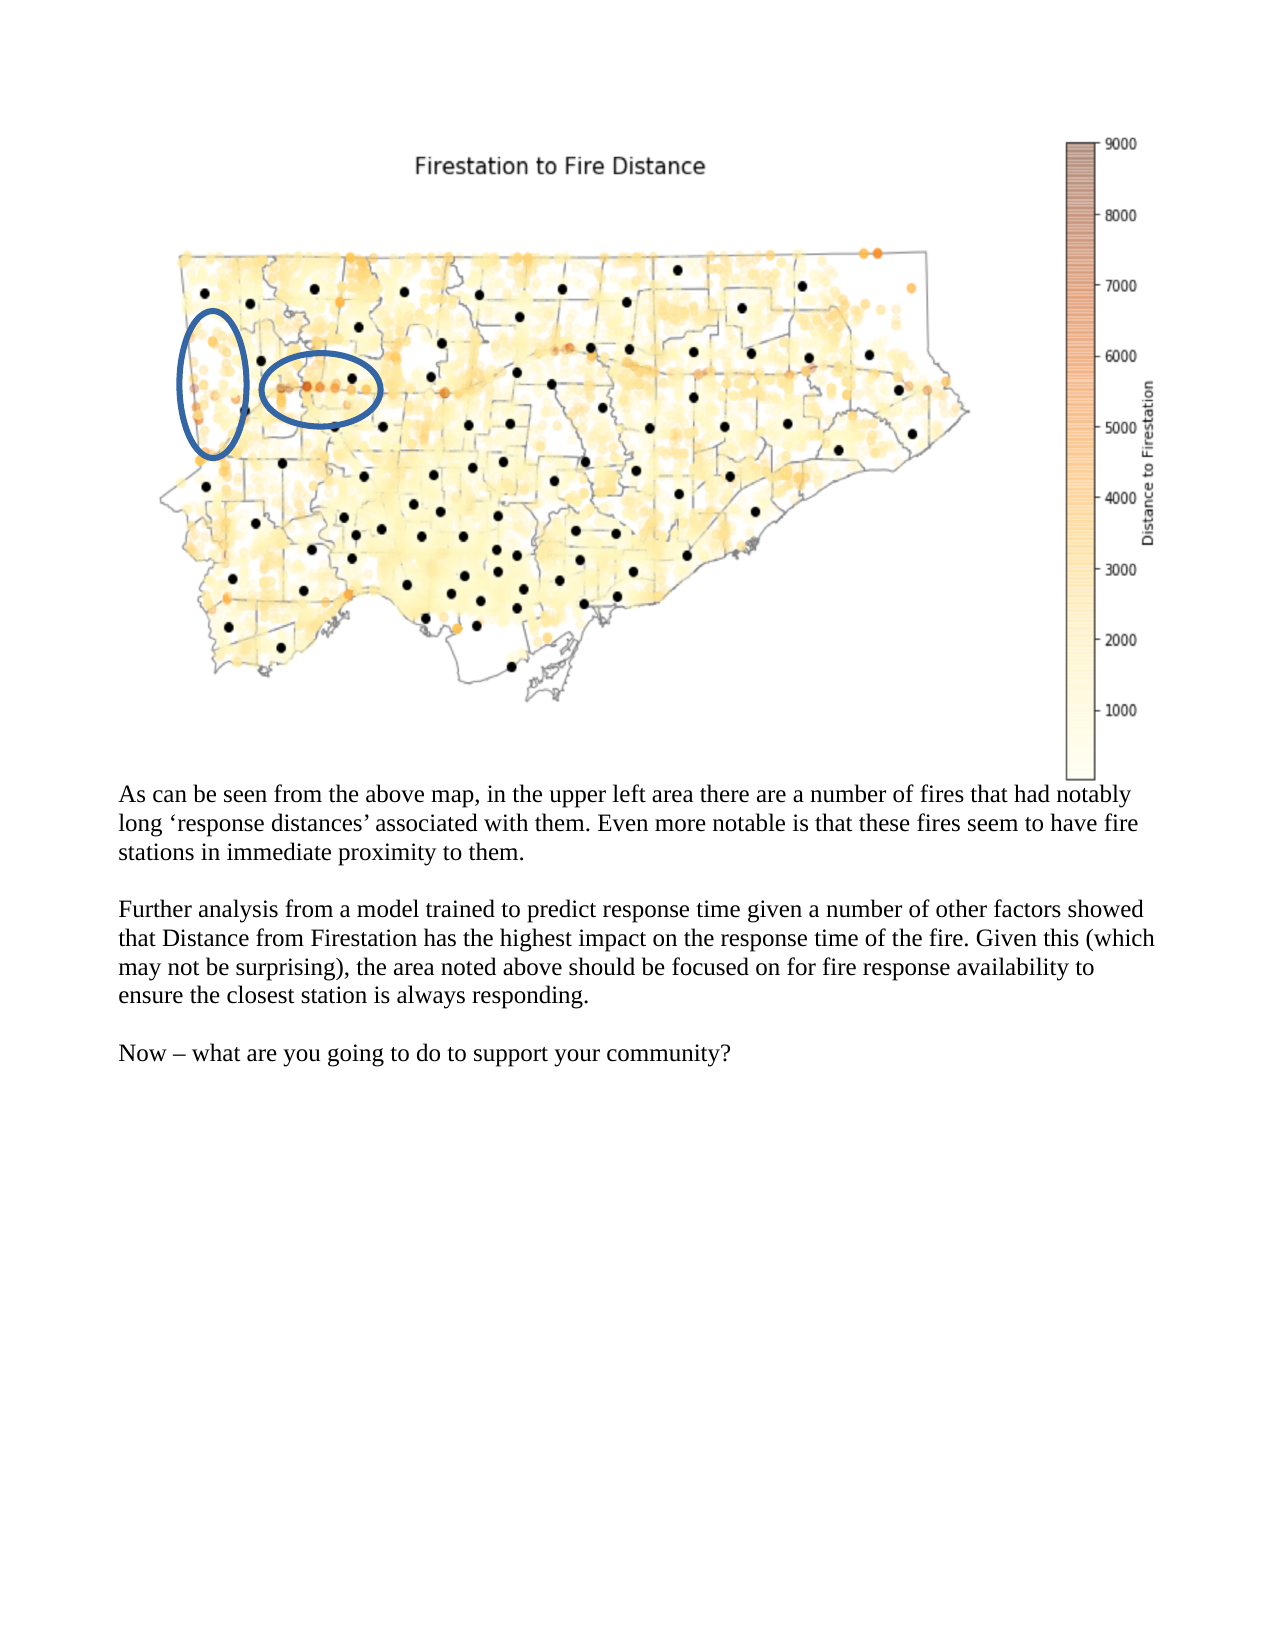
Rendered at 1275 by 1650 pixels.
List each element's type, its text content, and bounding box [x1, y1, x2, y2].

text Further analysis from a model trained to predict response time given a number of other factors showed that Distance from Firestation has the highest impact on the response time of the fire. Given this (which may not be surprising), the area noted above should be focused on for fire response availability to ensure the closest station is always responding. [118, 894, 1157, 1009]
picture [118, 133, 1158, 783]
text As can be seen from the above map, in the upper left area there are a number of fires that had notably long ‘response distances’ associated with them. Even more notable is that these fires seem to have fire stations in immediate proximity to them. [118, 783, 1157, 866]
text Now – what are you going to do to support your community? [118, 1038, 1157, 1067]
